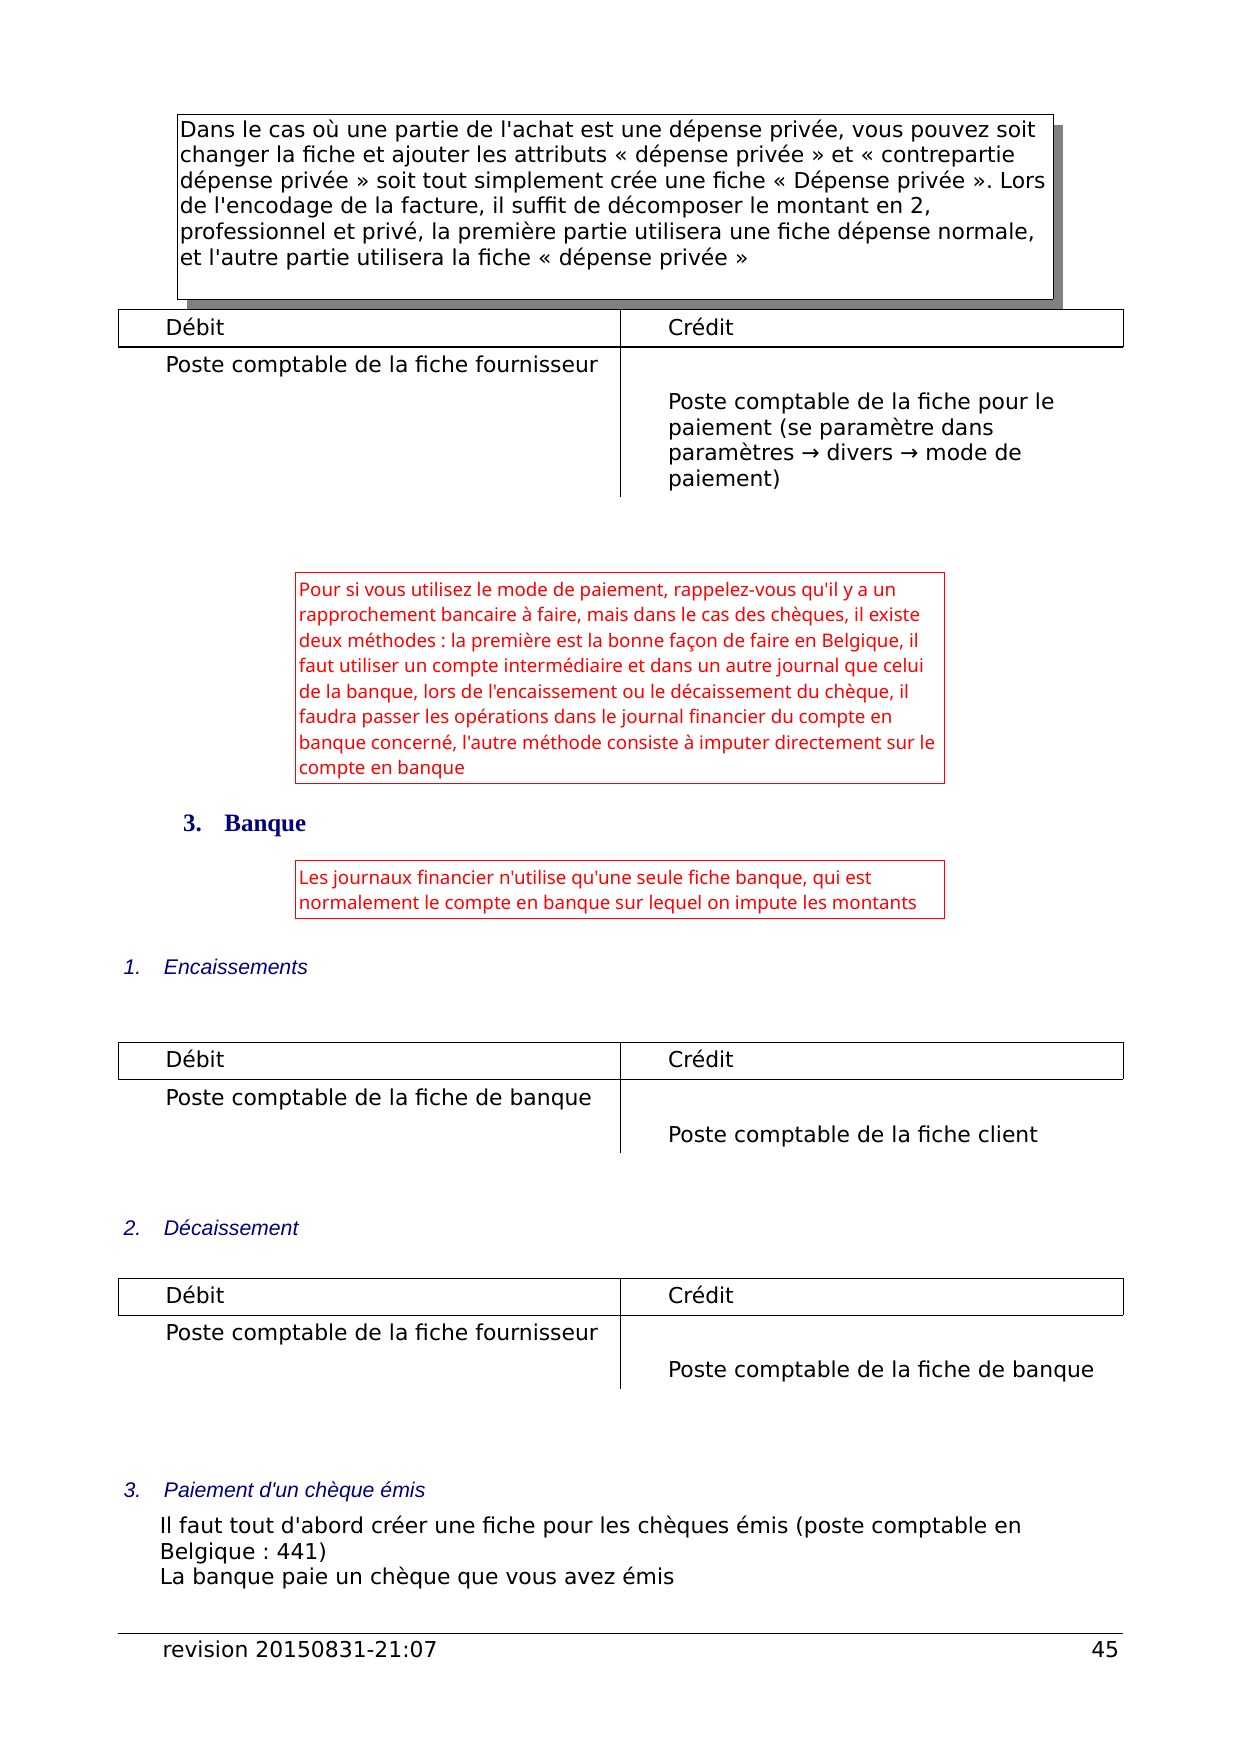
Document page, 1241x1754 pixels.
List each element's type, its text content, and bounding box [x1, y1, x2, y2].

subtitle Paiement d'un chèque émis [117, 1477, 1123, 1502]
text Dans le cas où une partie de l'achat est une dépense privée, vous pouvez soit changer la fiche et ajouter les attributs « dépense privée » et « contrepartie dépense privée » soit tout simplement crée une fiche « Dépense privée ». Lors de l'encodage de la facture, il suffit de décomposer le montant en 2, professionnel et privé, la première partie utilisera une fiche dépense normale, et l'autre partie utilisera la fiche « dépense privée » [178, 115, 1053, 270]
table_header Débit [119, 310, 620, 346]
table_cell Poste comptable de la fiche client [621, 1116, 1123, 1153]
table_cell Poste comptable de la fiche de banque [621, 1352, 1123, 1389]
table_cell Poste comptable de la fiche pour le paiement (se paramètre dans paramètres → divers → mode de paiement) [621, 384, 1123, 497]
subtitle Banque [177, 808, 1123, 836]
text Pour si vous utilisez le mode de paiement, rappelez-vous qu'il y a un rapprochement bancaire à faire, mais dans le cas des chèques, il existe deux méthodes : la première est la bonne façon de faire en Belgique, il faut utiliser un compte intermédiaire et dans un autre journal que celui de la banque, lors de l'encaissement ou le décaissement du chèque, il faudra passer les opérations dans le journal financier du compte en banque concerné, l'autre méthode consiste à imputer directement sur le compte en banque [296, 573, 944, 783]
table_header Débit [119, 1043, 620, 1079]
table_cell Poste comptable de la fiche fournisseur [118, 1316, 620, 1352]
subtitle Décaissement [117, 1216, 1123, 1240]
subtitle Encaissements [117, 954, 1123, 979]
table_cell [621, 1316, 1123, 1352]
text Il faut tout d'abord créer une fiche pour les chèques émis (poste comptable en Belgique : 441) [159, 1513, 1123, 1564]
table_header Débit [119, 1279, 620, 1315]
text La banque paie un chèque que vous avez émis [159, 1564, 1123, 1590]
table_cell [118, 384, 620, 497]
table_cell Poste comptable de la fiche fournisseur [118, 348, 620, 384]
table_cell [118, 1116, 620, 1153]
table_cell [621, 348, 1123, 384]
text Les journaux financier n'utilise qu'une seule fiche banque, qui est normalement le compte en banque sur lequel on impute les montants [296, 861, 944, 918]
table_header Crédit [621, 1279, 1123, 1315]
table_header Crédit [621, 310, 1123, 346]
table_header Crédit [621, 1043, 1123, 1079]
table_cell [621, 1080, 1123, 1116]
table_cell [118, 1352, 620, 1389]
table_cell Poste comptable de la fiche de banque [118, 1080, 620, 1116]
